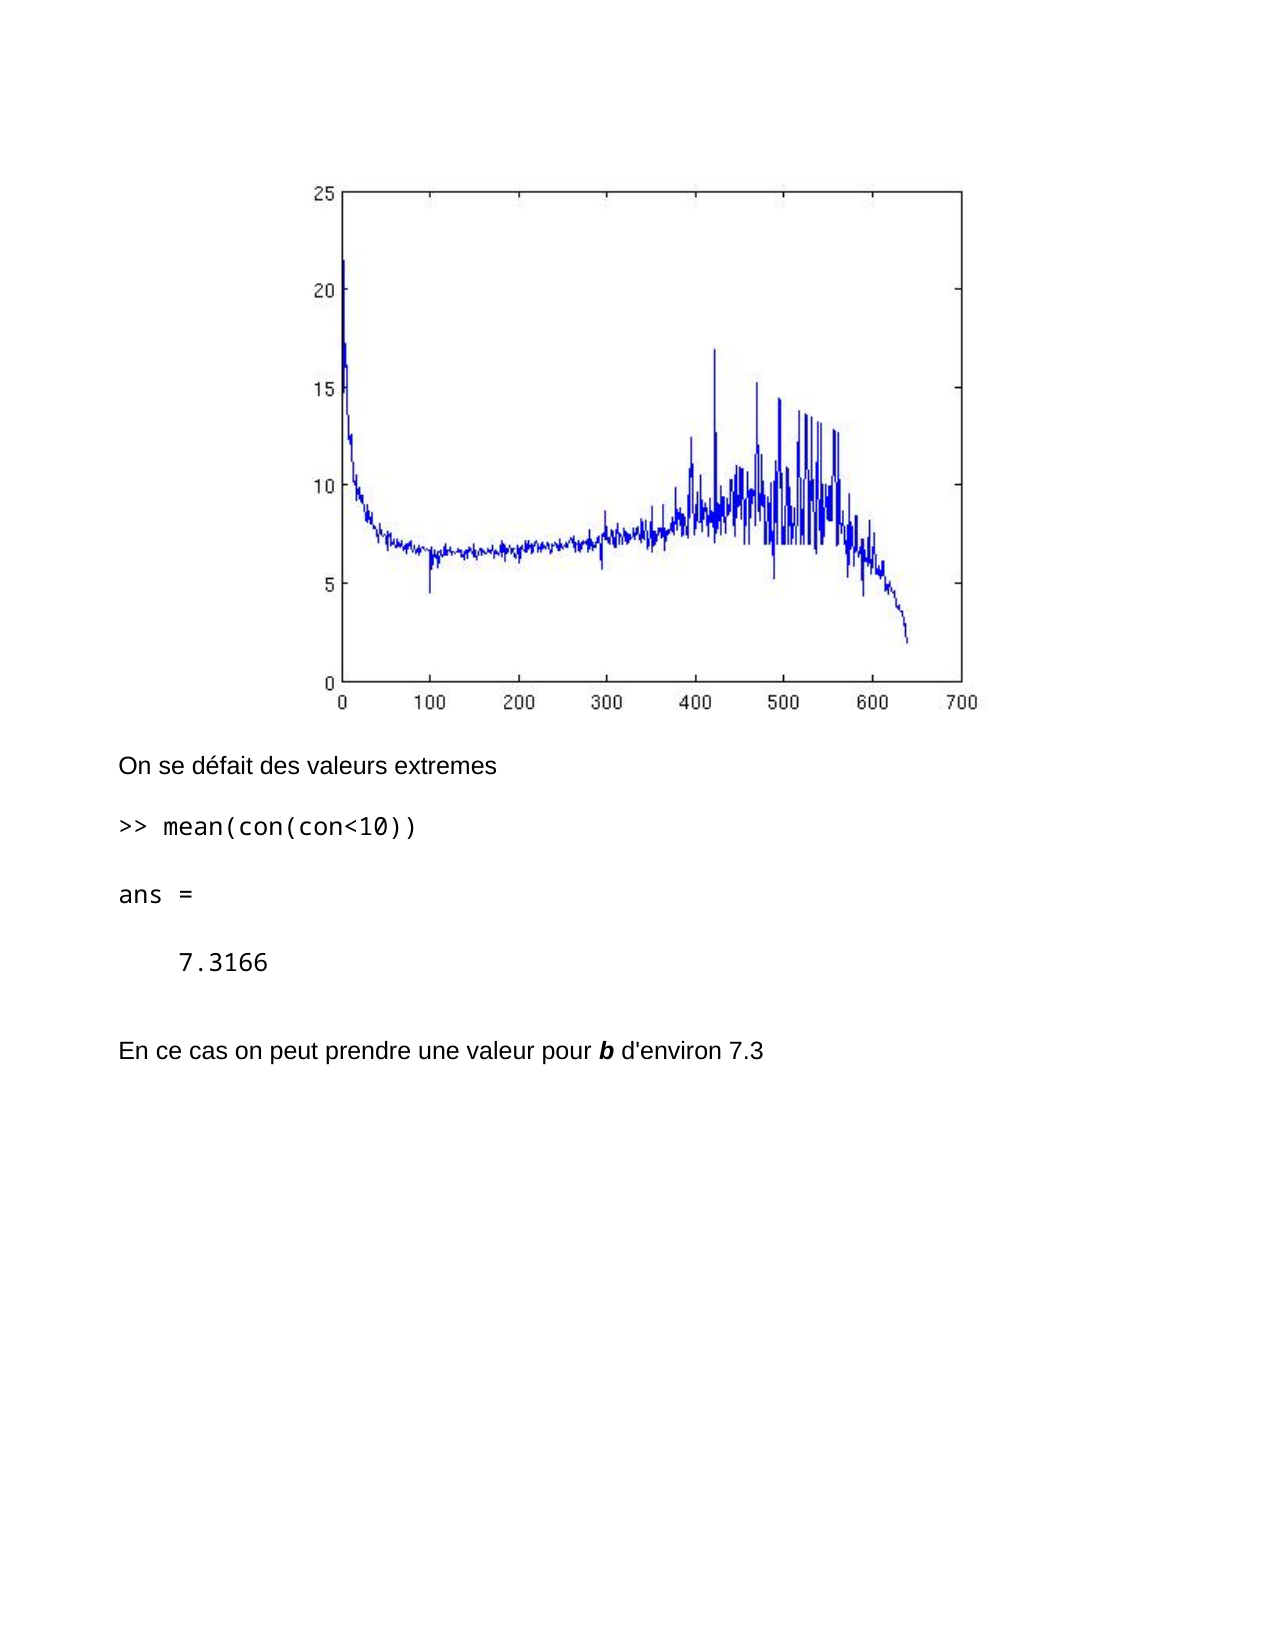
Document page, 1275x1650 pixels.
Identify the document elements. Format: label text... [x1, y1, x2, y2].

text ans = [118, 876, 1157, 910]
text >> mean(con(con<10)) [118, 808, 1157, 842]
text En ce cas on peut prendre une valeur pour b d'environ 7.3 [118, 1036, 1157, 1065]
text On se défait des valeurs extremes [118, 751, 1157, 779]
text 7.3166 [118, 944, 1157, 978]
picture [237, 146, 1038, 747]
